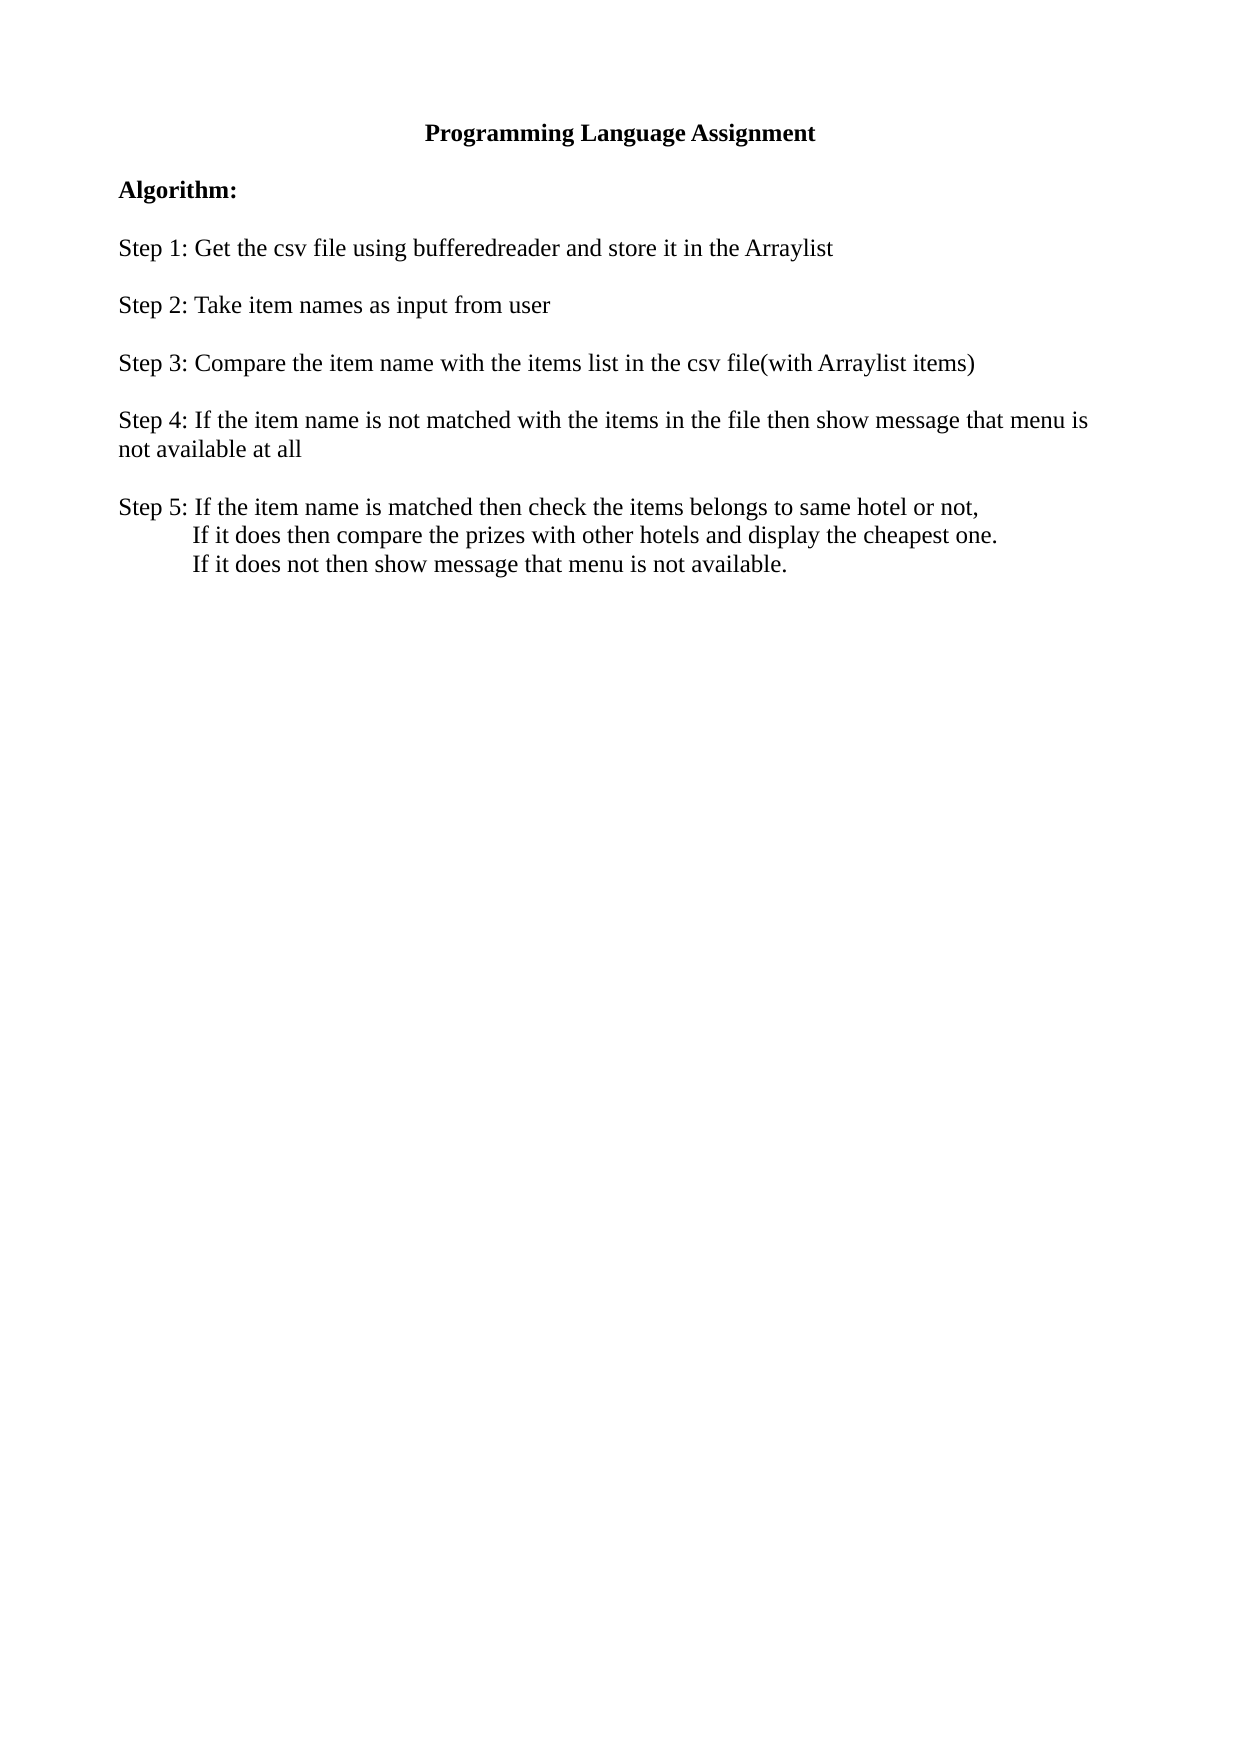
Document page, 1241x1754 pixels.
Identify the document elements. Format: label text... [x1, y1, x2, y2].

text Algorithm: [118, 176, 1122, 204]
text Programming Language Assignment [118, 118, 1122, 147]
text If it does not then show message that menu is not available. [118, 549, 1122, 578]
text Step 5: If the item name is matched then check the items belongs to same hotel or not, [118, 492, 1122, 521]
text Step 1: Get the csv file using bufferedreader and store it in the Arraylist [118, 233, 1122, 262]
text Step 3: Compare the item name with the items list in the csv file(with Arraylist items) [118, 348, 1122, 377]
text Step 2: Take item names as input from user [118, 291, 1122, 319]
text Step 4: If the item name is not matched with the items in the file then show message that menu is not available at all [118, 406, 1122, 463]
text If it does then compare the prizes with other hotels and display the cheapest one. [118, 521, 1122, 549]
